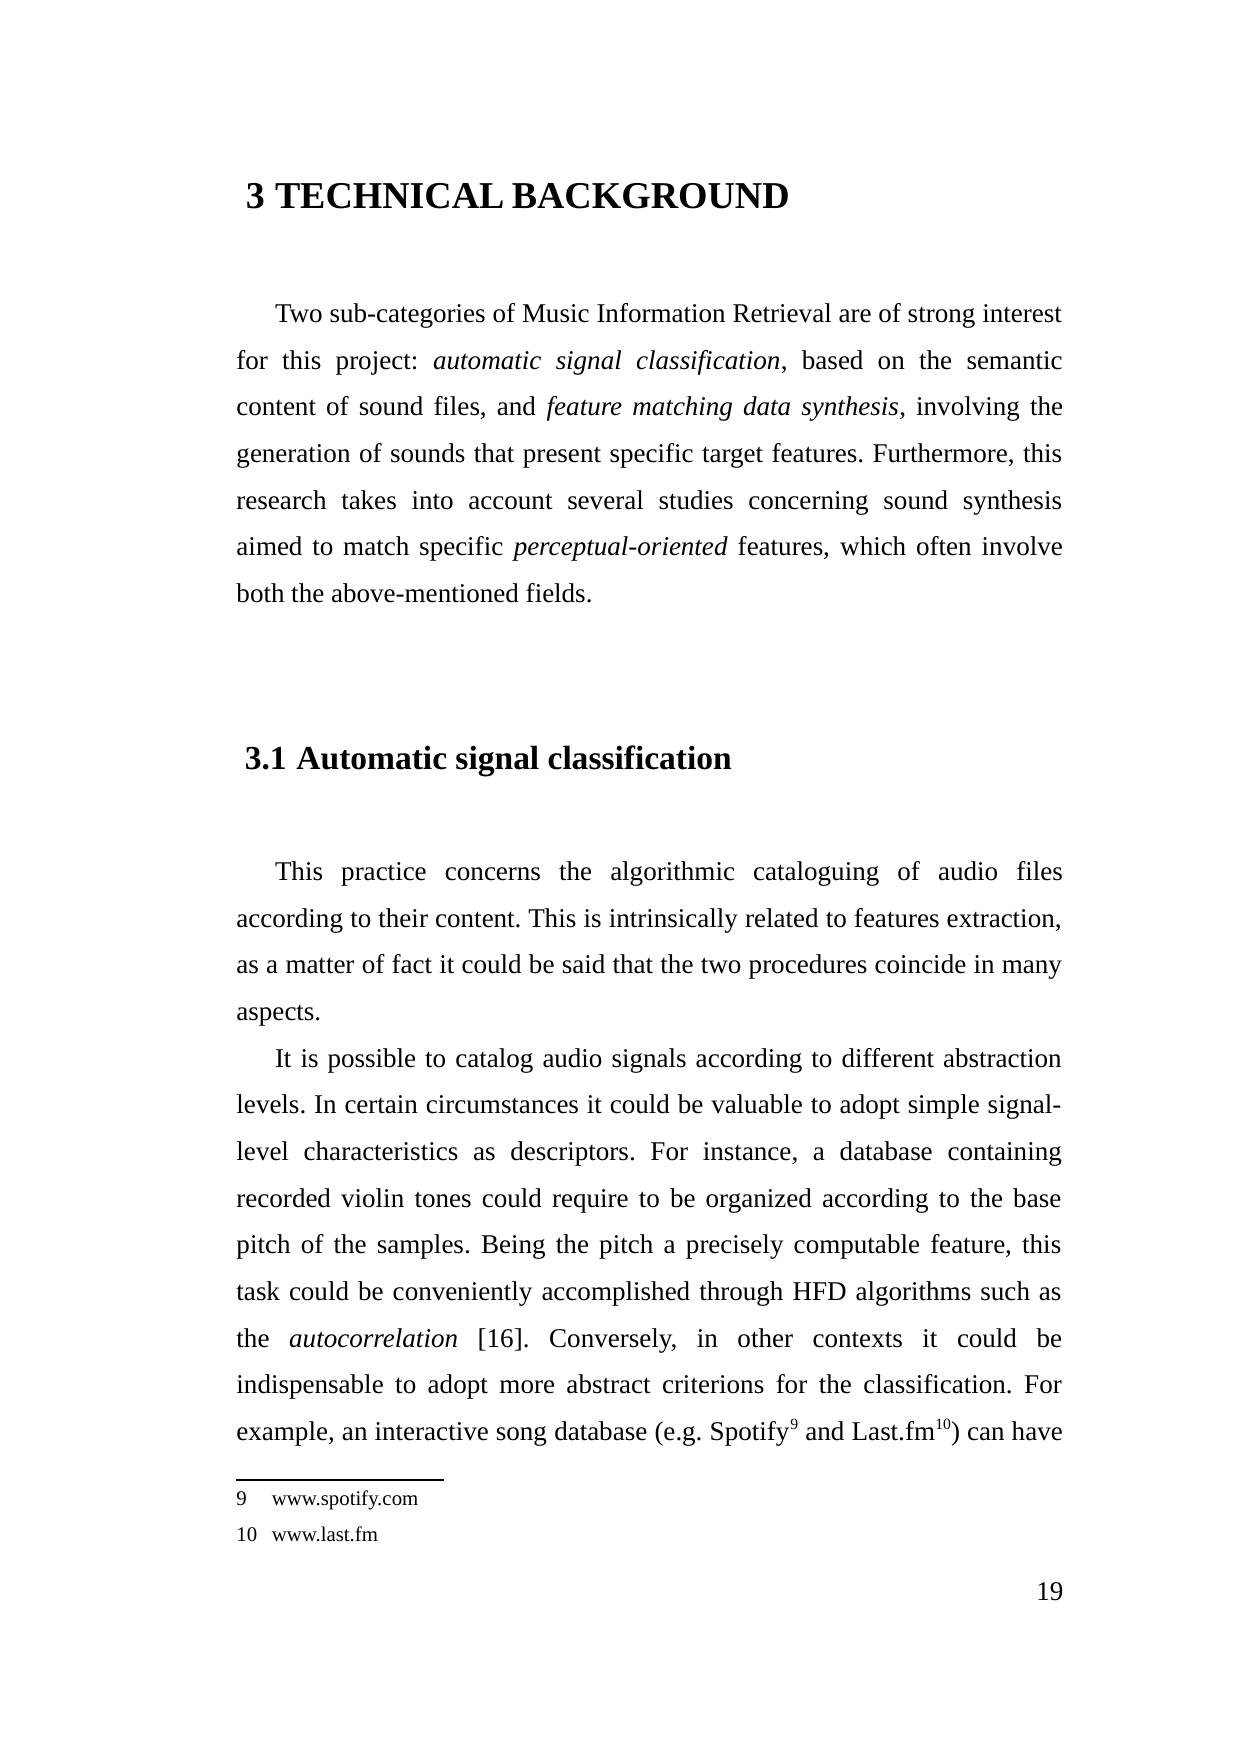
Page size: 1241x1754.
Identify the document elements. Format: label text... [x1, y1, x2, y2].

subtitle Automatic signal classification [236, 738, 1063, 777]
text www.last.fm [236, 1522, 1063, 1546]
text This practice concerns the algorithmic cataloguing of audio files according to their content. This is intrinsically related to features extraction, as a matter of fact it could be said that the two procedures coincide in many aspects. [236, 855, 1063, 1026]
subtitle TECHNICAL BACKGROUND [236, 173, 1063, 216]
text Two sub-categories of Music Information Retrieval are of strong interest for this project: automatic signal classification, based on the semantic content of sound files, and feature matching data synthesis, involving the generation of sounds that present specific target features. Furthermore, this research takes into account several studies concerning sound synthesis aimed to match specific perceptual-oriented features, which often involve both the above-mentioned fields. [236, 297, 1063, 608]
text www.spotify.com [236, 1486, 1063, 1510]
text It is possible to catalog audio signals according to different abstraction levels. In certain circumstances it could be valuable to adopt simple signal-level characteristics as descriptors. For instance, a database containing recorded violin tones could require to be organized according to the base pitch of the samples. Being the pitch a precisely computable feature, this task could be conveniently accomplished through HFD algorithms such as the autocorrelation [16]. Conversely, in other contexts it could be indispensable to adopt more abstract criterions for the classification. For example, an interactive song database (e.g. Spotify and Last.fm) can have sophisticated exigencies, such as the automatic selection of songs that are similar to the most liked by a user. Currently the leading technique for this specific purpose is Collaborative Filtering, which is adopted, among others, by Spotify and Netflix to recommend new media. This technique is based on usage data and tends to not suggest unpopular material, introducing significant biases in the predictions [17]. Conversely, ANN-based methods have been identified as more accurate and generalizable for this purpose [18]. Besides this specific case, various studies proved that, for automatic signal classification tasks based on abstract features, ANNs can outperform traditional algorithms based on handcrafted feature extraction. The difference is particularly evident for applications that require large amount of data to be analyzed [19]. Choi et al. [20], for instance, implemented a remarkably accurate design to detect song similarities basing on Recurrent Neural Networks. [236, 1042, 1063, 1446]
